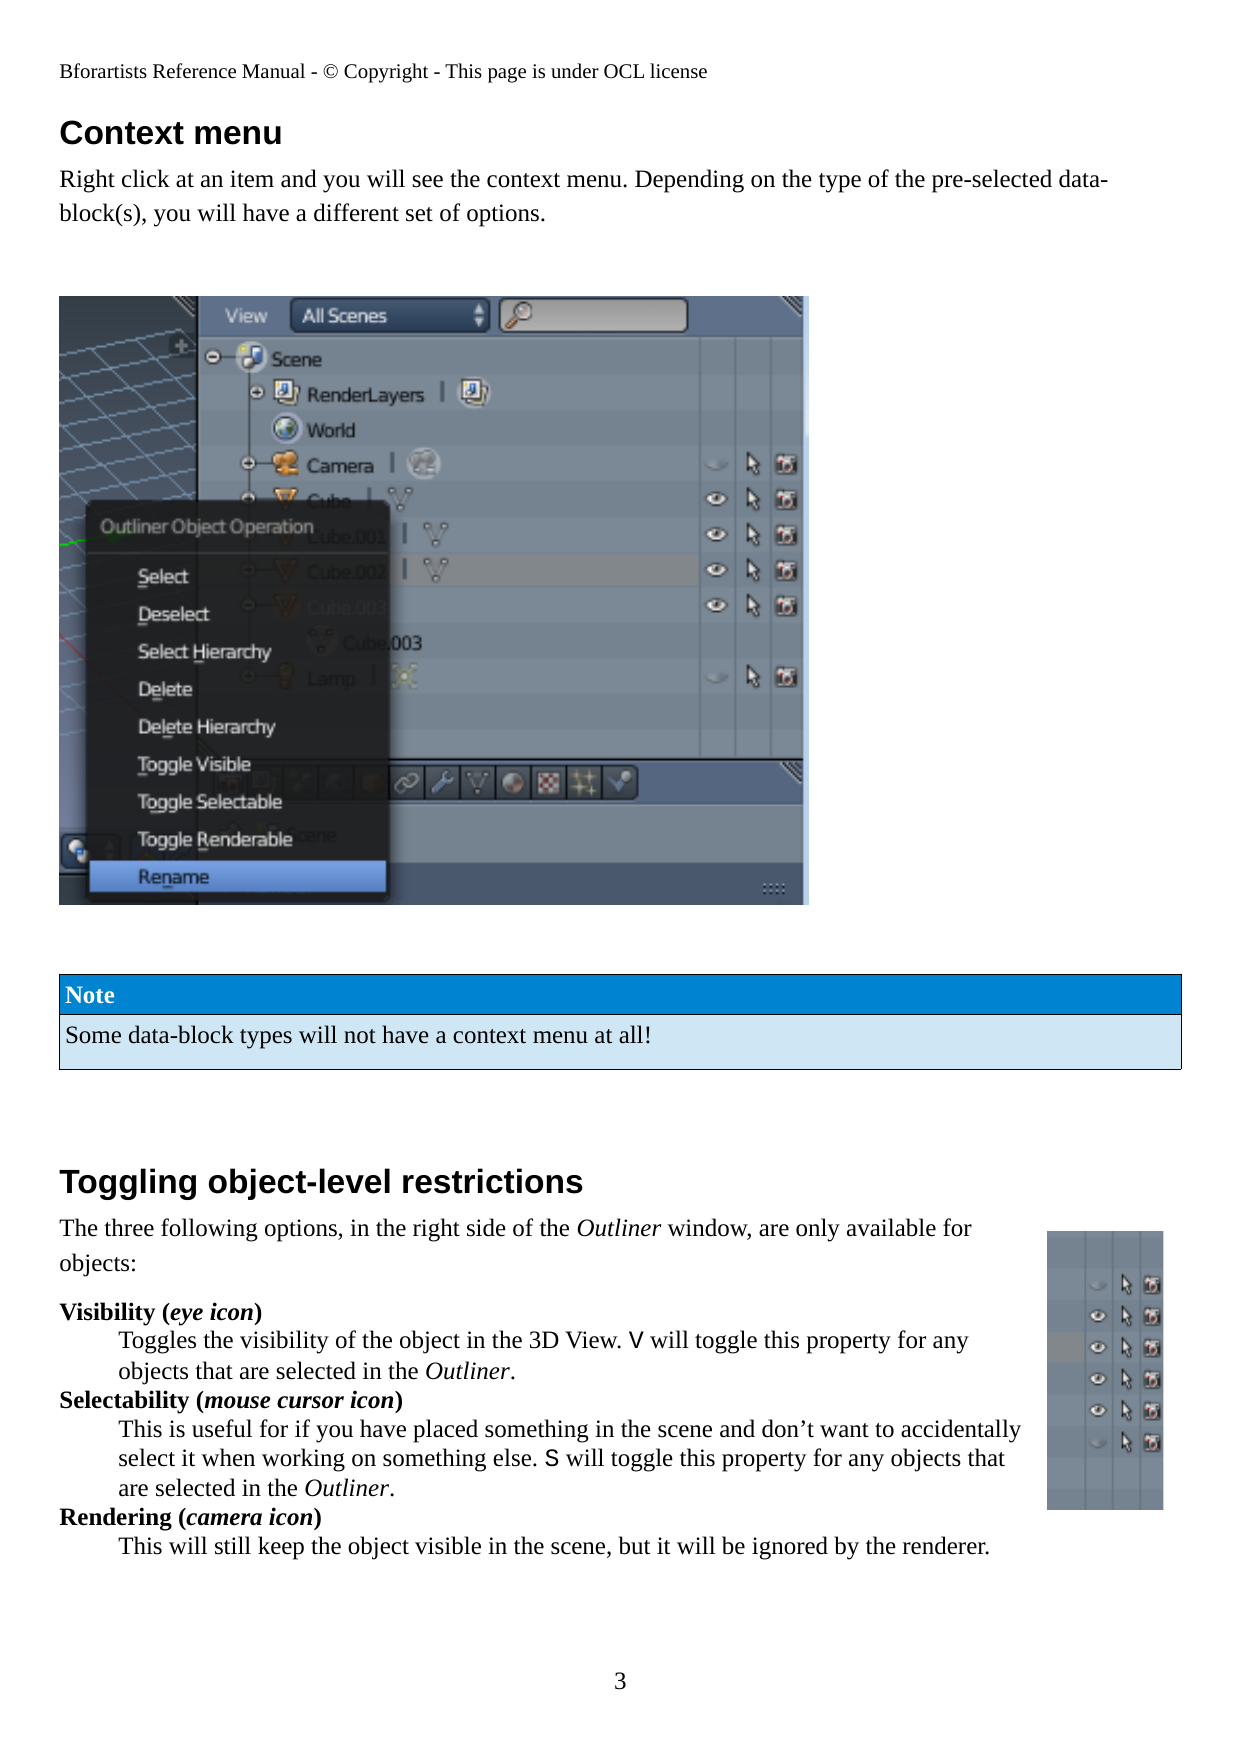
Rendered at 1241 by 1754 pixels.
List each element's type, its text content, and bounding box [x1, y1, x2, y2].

picture [59, 296, 809, 905]
table_cell Some data-block types will not have a context menu at all! [60, 1015, 1181, 1069]
list This will still keep the object visible in the scene, but it will be ignored by the renderer. [118, 1531, 1181, 1560]
subtitle Context menu [59, 113, 1181, 151]
subtitle Selectability (mouse cursor icon) [59, 1385, 1029, 1414]
subtitle Toggling object-level restrictions [59, 1162, 1181, 1201]
text [1030, 1214, 1181, 1528]
list This is useful for if you have placed something in the scene and don’t want to accidentally select it when working on something else. S will toggle this property for any objects that are selected in the Outliner. [118, 1414, 1029, 1502]
table_header Note [60, 975, 1181, 1014]
text The three following options, in the right side of the Outliner window, are only available for objects: [59, 1213, 1029, 1276]
picture [1047, 1231, 1164, 1510]
subtitle Visibility (eye icon) [59, 1297, 1029, 1326]
subtitle Rendering (camera icon) [59, 1502, 1181, 1531]
text Right click at an item and you will see the context menu. Depending on the type of the pre-selected data-block(s), you will have a different set of options. [59, 164, 1181, 227]
list Toggles the visibility of the object in the 3D View. V will toggle this property for any objects that are selected in the Outliner. [118, 1326, 1029, 1385]
